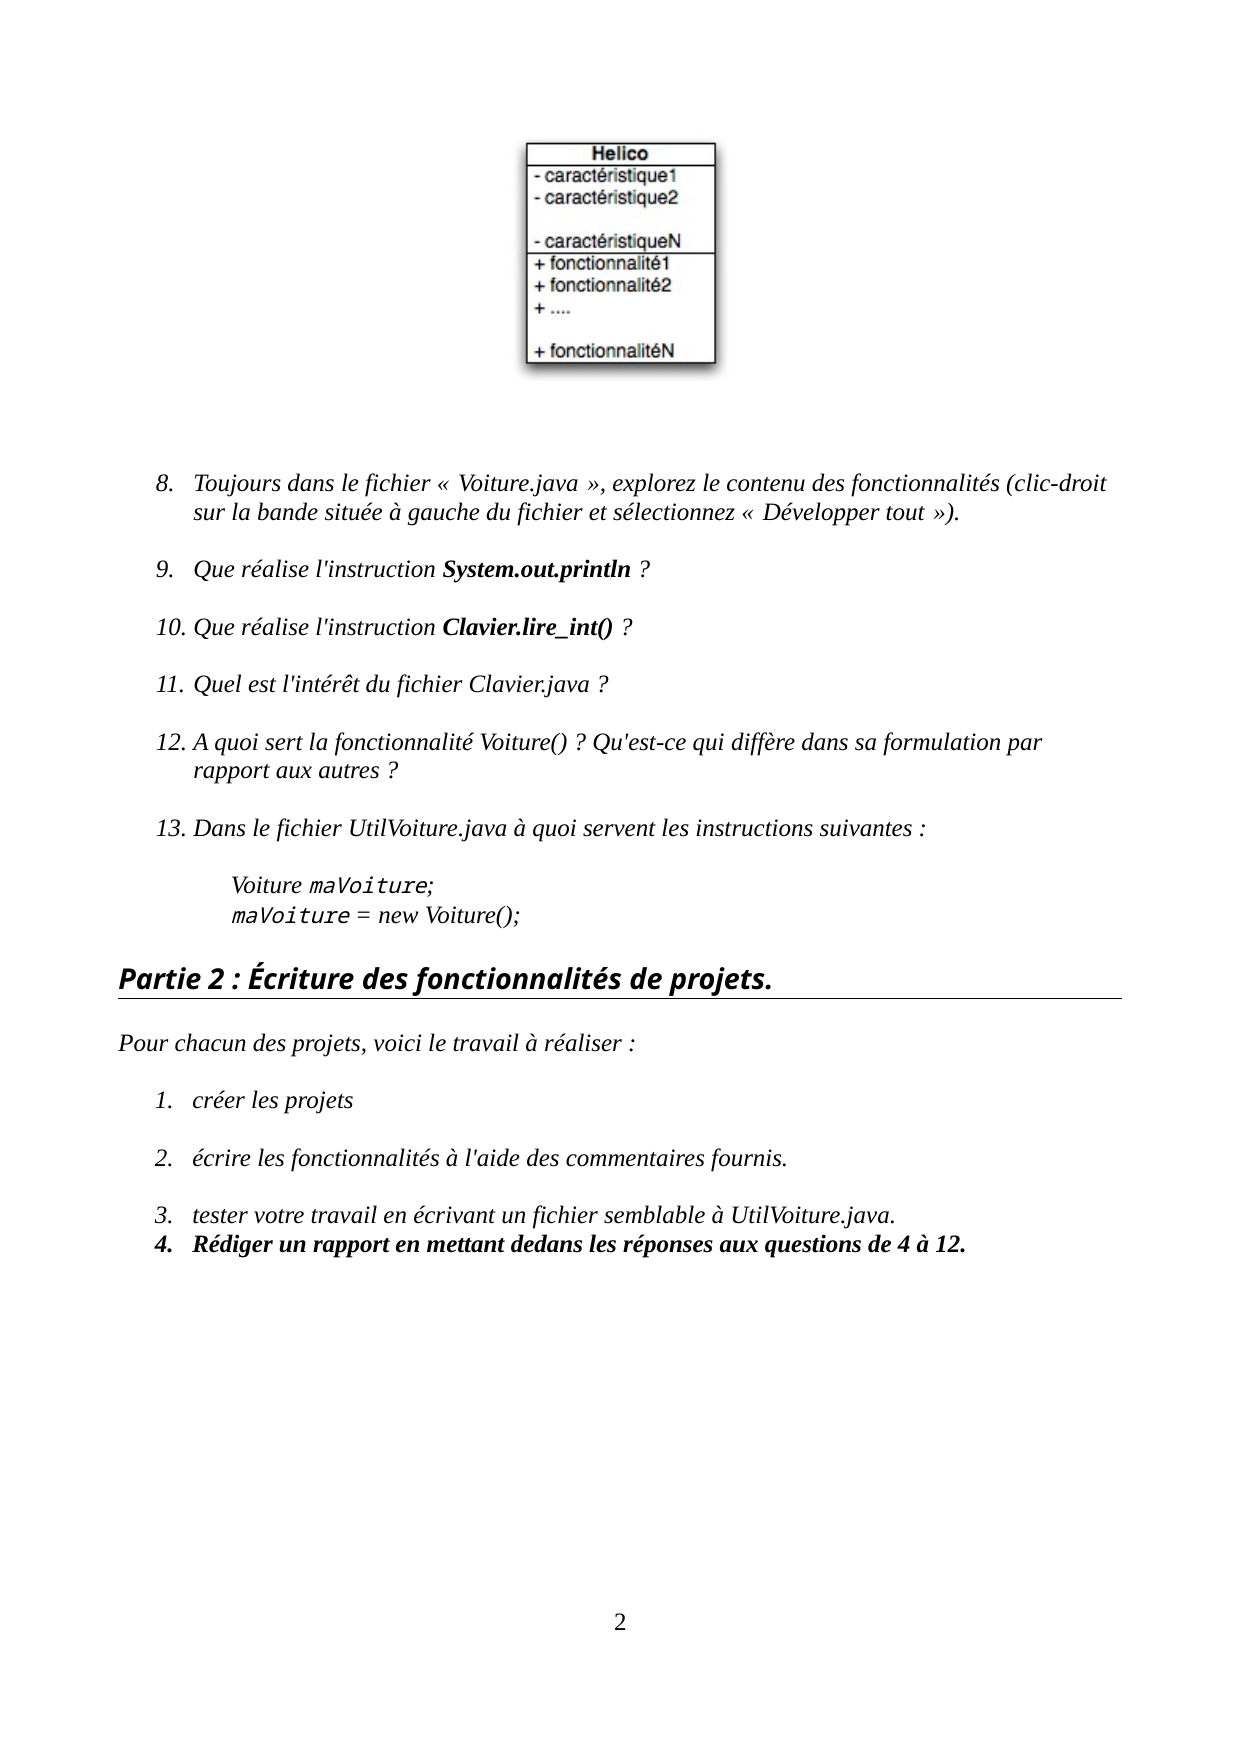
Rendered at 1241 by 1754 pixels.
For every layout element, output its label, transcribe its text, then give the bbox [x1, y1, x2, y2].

list Que réalise l'instruction Clavier.lire_int() ? [156, 612, 1122, 640]
picture [495, 118, 745, 400]
list écrire les fonctionnalités à l'aide des commentaires fournis. [154, 1143, 1122, 1171]
list Que réalise l'instruction System.out.println ? [156, 554, 1122, 583]
list A quoi sert la fonctionnalité Voiture() ? Qu'est-ce qui diffère dans sa formulation par rapport aux autres ? [156, 727, 1122, 784]
list maVoiture = new Voiture(); [193, 900, 1122, 930]
subtitle Partie 2 : Écriture des fonctionnalités de projets. [118, 959, 1122, 998]
list créer les projets [154, 1085, 1122, 1114]
list Toujours dans le fichier « Voiture.java », explorez le contenu des fonctionnalités (clic-droit sur la bande située à gauche du fichier et sélectionnez « Développer tout »). [156, 468, 1122, 525]
list tester votre travail en écrivant un fichier semblable à UtilVoiture.java. [154, 1200, 1122, 1229]
list Rédiger un rapport en mettant dedans les réponses aux questions de 4 à 12. [154, 1229, 1122, 1258]
text Pour chacun des projets, voici le travail à réaliser : [118, 1028, 1122, 1056]
list Quel est l'intérêt du fichier Clavier.java ? [156, 669, 1122, 698]
list Voiture maVoiture; [193, 870, 1122, 900]
list Dans le fichier UtilVoiture.java à quoi servent les instructions suivantes : [156, 813, 1122, 842]
